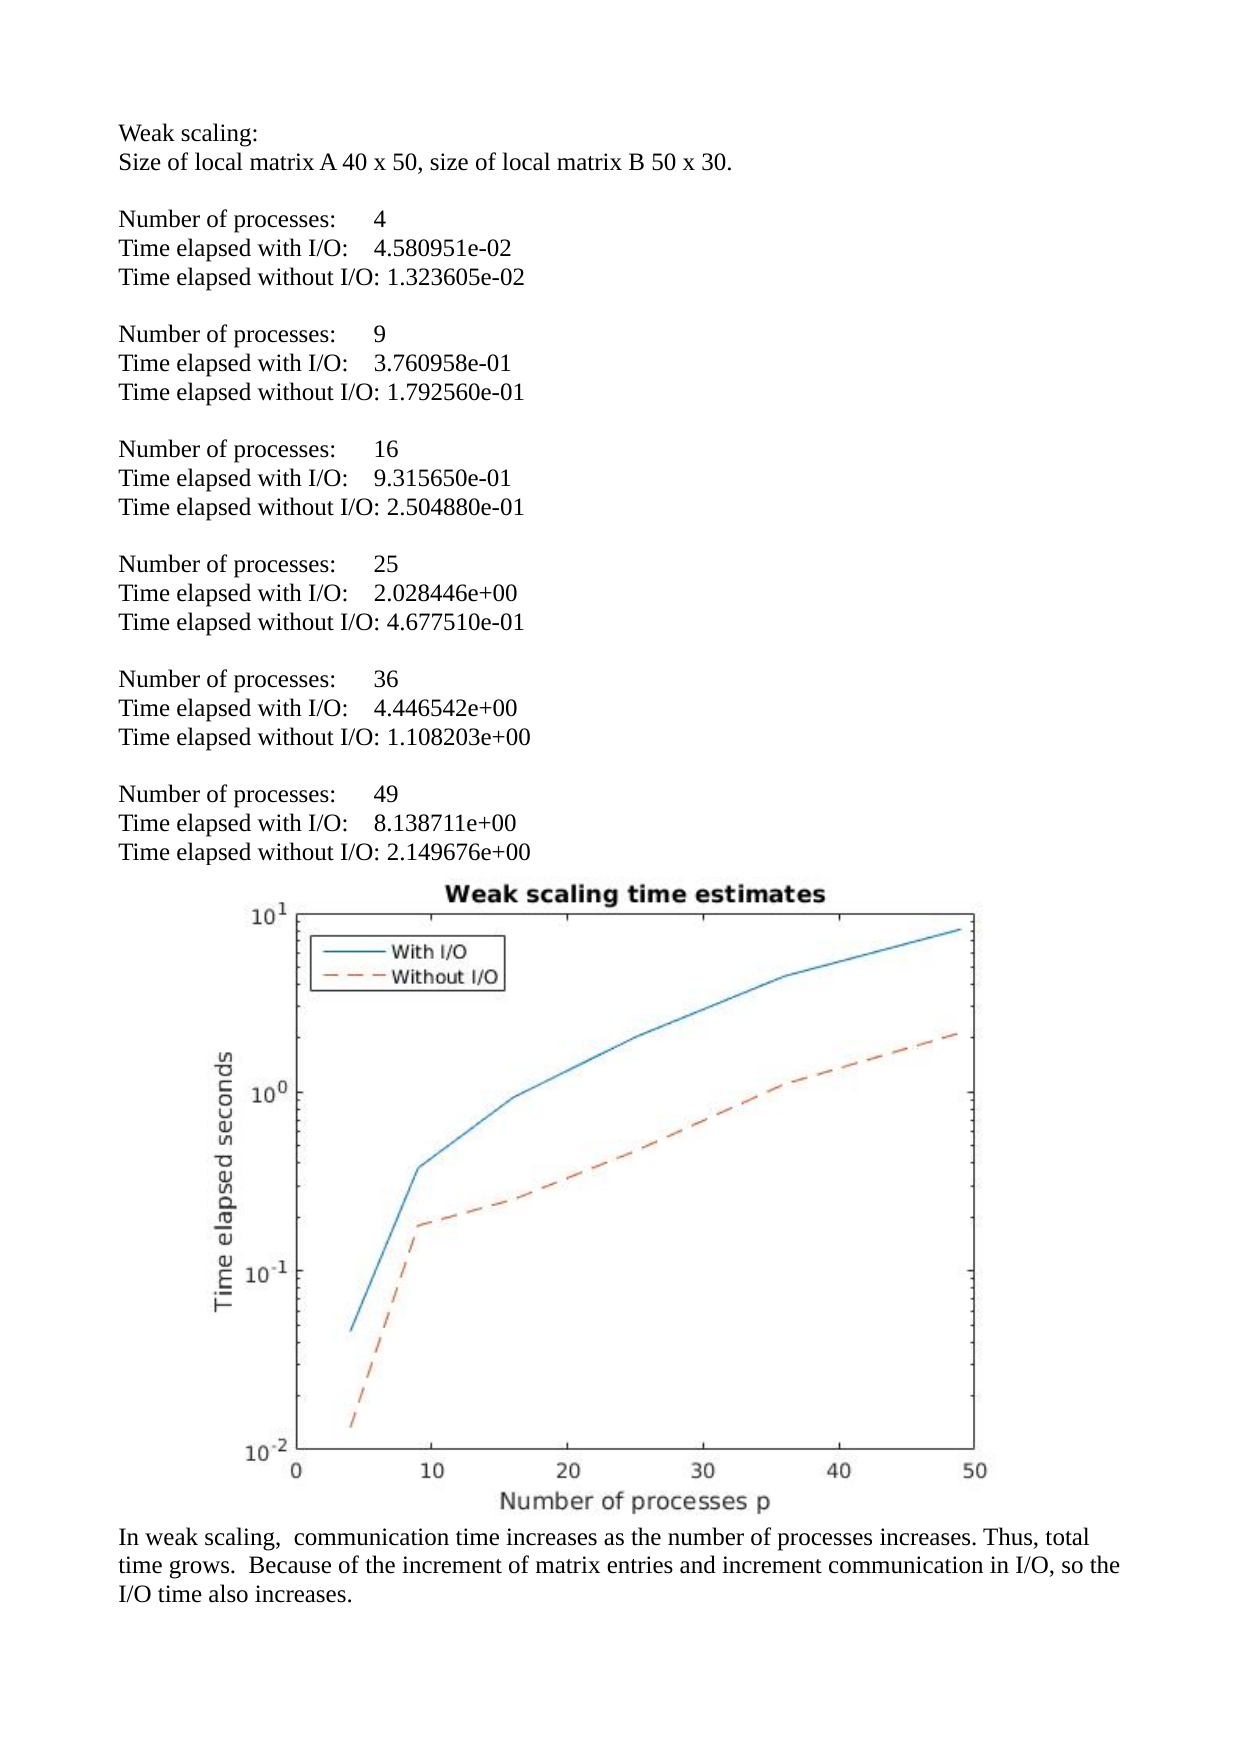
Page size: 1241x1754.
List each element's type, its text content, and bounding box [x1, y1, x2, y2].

text Weak scaling: [118, 118, 1122, 147]
text Time elapsed with I/O: 4.580951e-02 [118, 233, 1122, 262]
text Time elapsed with I/O: 4.446542e+00 [118, 693, 1122, 722]
text Time elapsed without I/O: 1.323605e-02 [118, 262, 1122, 291]
text In weak scaling, communication time increases as the number of processes increases. Thus, total time grows. Because of the increment of matrix entries and increment communication in I/O, so the I/O time also increases. [118, 866, 1122, 1608]
text Time elapsed with I/O: 9.315650e-01 [118, 463, 1122, 492]
text Time elapsed without I/O: 1.792560e-01 [118, 377, 1122, 406]
text Number of processes: 49 [118, 779, 1122, 808]
text Number of processes: 4 [118, 204, 1122, 233]
text Number of processes: 25 [118, 549, 1122, 578]
text Time elapsed without I/O: 2.149676e+00 [118, 837, 1122, 866]
text Time elapsed without I/O: 2.504880e-01 [118, 492, 1122, 521]
picture [182, 865, 1058, 1522]
text Time elapsed with I/O: 8.138711e+00 [118, 808, 1122, 837]
text Time elapsed without I/O: 1.108203e+00 [118, 722, 1122, 751]
text Number of processes: 9 [118, 319, 1122, 348]
text Number of processes: 36 [118, 664, 1122, 693]
text Time elapsed with I/O: 2.028446e+00 [118, 578, 1122, 607]
text Time elapsed without I/O: 4.677510e-01 [118, 607, 1122, 636]
text Size of local matrix A 40 x 50, size of local matrix B 50 x 30. [118, 147, 1122, 176]
text Number of processes: 16 [118, 434, 1122, 463]
text Time elapsed with I/O: 3.760958e-01 [118, 348, 1122, 377]
